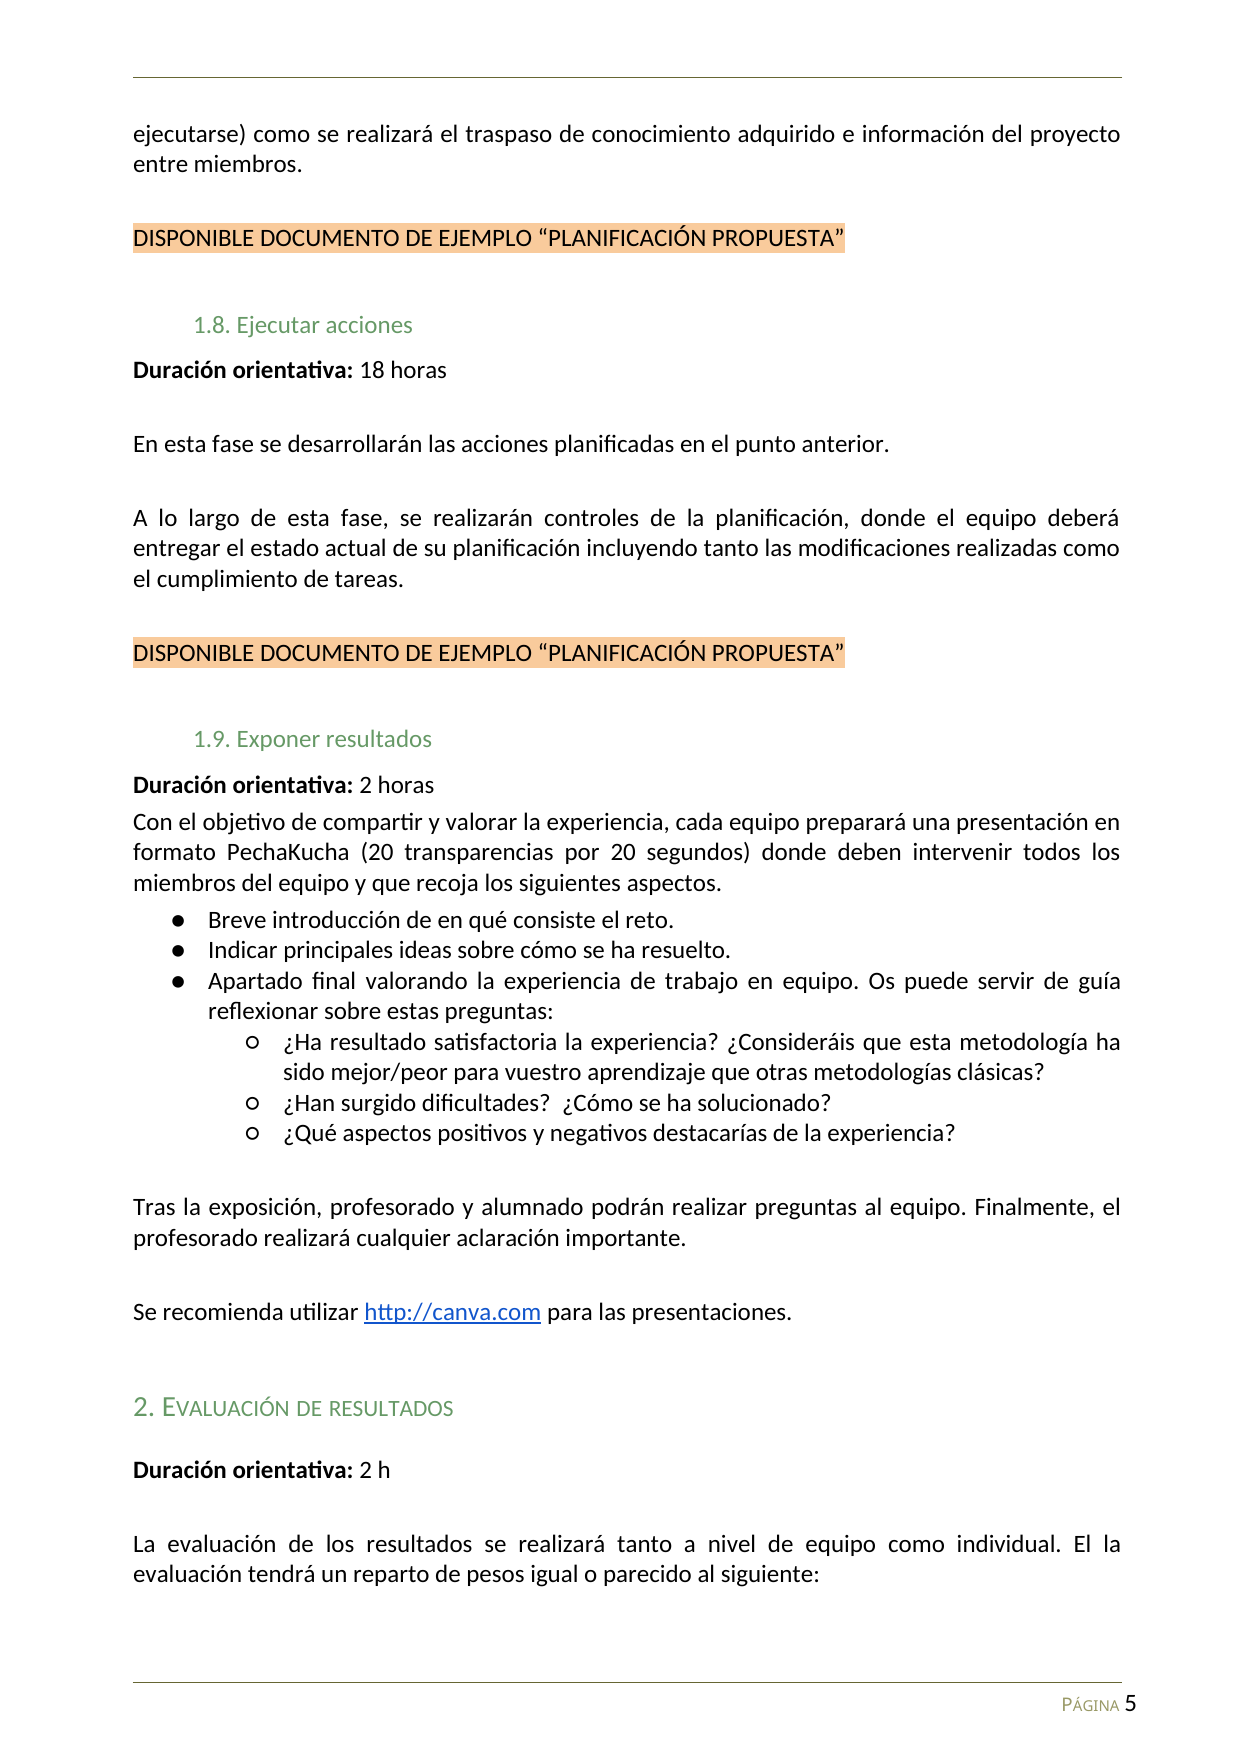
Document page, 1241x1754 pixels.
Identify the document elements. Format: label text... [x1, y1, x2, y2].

list Indicar principales ideas sobre cómo se ha resuelto. [170, 934, 1122, 965]
text En esta fase se desarrollarán las acciones planificadas en el punto anterior. [133, 428, 1122, 459]
text La evaluación de los resultados se realizará tanto a nivel de equipo como individual. El la evaluación tendrá un reparto de pesos igual o parecido al siguiente: [133, 1528, 1122, 1589]
text Se recomienda utilizar http://canva.com para las presentaciones. [133, 1296, 1122, 1326]
list ¿Han surgido dificultades? ¿Cómo se ha solucionado? [245, 1087, 1122, 1117]
text Duración orientativa: 18 horas [133, 354, 1122, 385]
text ejecutarse) como se realizará el traspaso de conocimiento adquirido e información del proyecto entre miembros. [133, 118, 1122, 179]
text A lo largo de esta fase, se realizarán controles de la planificación, donde el equipo deberá entregar el estado actual de su planificación incluyendo tanto las modificaciones realizadas como el cumplimiento de tareas. [133, 502, 1122, 594]
subtitle 1.9. Exponer resultados [193, 723, 1122, 754]
text Con el objetivo de compartir y valorar la experiencia, cada equipo preparará una presentación en formato PechaKucha (20 transparencias por 20 segundos) donde deben intervenir todos los miembros del equipo y que recoja los siguientes aspectos. [133, 806, 1122, 897]
text DISPONIBLE DOCUMENTO DE EJEMPLO “PLANIFICACIÓN PROPUESTA” [133, 222, 1122, 253]
list Breve introducción de en qué consiste el reto. [170, 904, 1122, 934]
list ¿Ha resultado satisfactoria la experiencia? ¿Consideráis que esta metodología ha sido mejor/peor para vuestro aprendizaje que otras metodologías clásicas? [245, 1026, 1122, 1087]
list ¿Qué aspectos positivos y negativos destacarías de la experiencia? [245, 1117, 1122, 1148]
text DISPONIBLE DOCUMENTO DE EJEMPLO “PLANIFICACIÓN PROPUESTA” [133, 637, 1122, 668]
text Duración orientativa: 2 h [133, 1454, 1122, 1484]
text Tras la exposición, profesorado y alumnado podrán realizar preguntas al equipo. Finalmente, el profesorado realizará cualquier aclaración importante. [133, 1191, 1122, 1252]
text Duración orientativa: 2 horas [133, 769, 1122, 799]
subtitle 1.8. Ejecutar acciones [193, 309, 1122, 339]
subtitle 2. Evaluación de resultados [133, 1388, 1122, 1424]
list Apartado final valorando la experiencia de trabajo en equipo. Os puede servir de guía reflexionar sobre estas preguntas: [170, 965, 1122, 1026]
